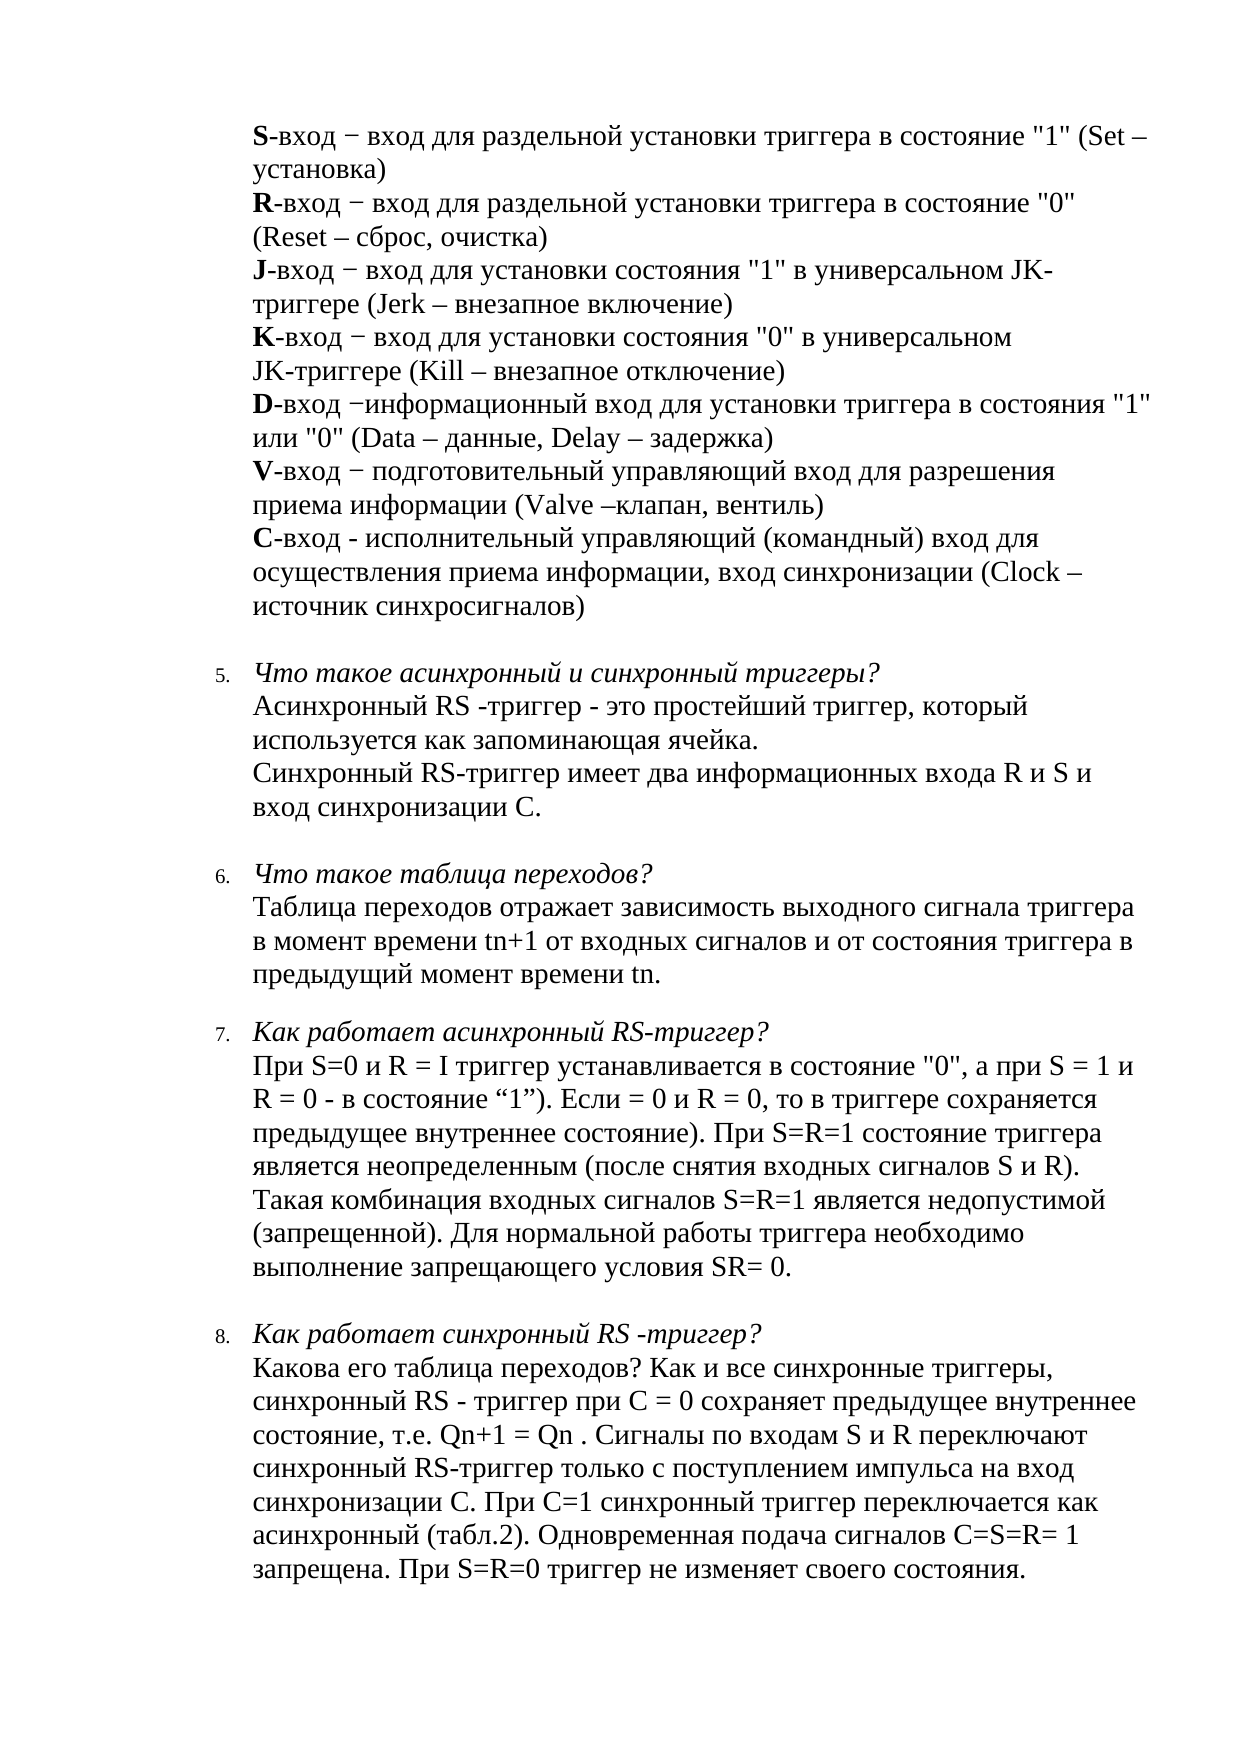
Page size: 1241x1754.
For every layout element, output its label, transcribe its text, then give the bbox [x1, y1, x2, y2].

list V-вход − подготовительный управляющий вход для разрешения приема информации (Valve –клапан, вентиль) [252, 453, 1152, 521]
list Таблица переходов отражает зависимость выходного сигнала триггера в момент времени tn+1 от входных сигналов и от состояния триггера в предыдущий момент времени tn. [252, 889, 1152, 1014]
list C-вход - исполнительный управляющий (командный) вход для осуществления приема информации, вход синхронизации (Clock – источник синхросигналов) [252, 521, 1152, 621]
list Что такое таблица переходов? [215, 856, 1152, 889]
list JK-триггере (Kill – внезапное отключение) [252, 353, 1152, 386]
list R-вход − вход для раздельной установки триггера в состояние "0" (Reset – сброс, очистка) [252, 185, 1152, 252]
list Что такое асинхронный и синхронный триггеры? [215, 655, 1152, 688]
list Как работает асинхронный RS-триггер? [215, 1014, 1152, 1048]
list D-вход −информационный вход для установки триггера в состояния "1" или "0" (Data – данные, Delay – задержка) [252, 386, 1152, 453]
list Как работает синхронный RS -триггер? [215, 1316, 1152, 1350]
list S-вход − вход для раздельной установки триггера в состояние "1" (Set – установка) [252, 118, 1152, 185]
list При S=0 и R = I триггер устанавливается в состояние "0", а при S = 1 и R = 0 - в состояние “1”). Если = 0 и R = 0, то в триггере сохраняется предыдущее внутреннее состояние). При S=R=1 состояние триггера является неопределенным (после снятия входных сигналов S и R). Такая комбинация входных сигналов S=R=1 является недопустимой (запрещенной). Для нормальной работы триггера необходимо выполнение запрещающего условия SR= 0. [252, 1048, 1152, 1283]
list K-вход − вход для установки состояния "0" в универсальном [252, 319, 1152, 353]
list J-вход − вход для установки состояния "1" в универсальном JK-триггере (Jerk – внезапное включение) [252, 252, 1152, 319]
list Какова его таблица переходов? Как и все синхронные триггеры, синхронный RS - триггер при С = 0 сохраняет предыдущее внутреннее состояние, т.е. Qn+1 = Qn . Сигналы по входам S и R переключают синхронный RS-триггер только с поступлением импульса на вход синхронизации С. При С=1 синхронный триггер переключается как асинхронный (табл.2). Одновременная подача сигналов С=S=R= 1 запрещена. При S=R=0 триггер не изменяет своего состояния. [252, 1350, 1152, 1584]
list Синхронный RS-триггер имеет два информационных входа R и S и вход синхронизации С. [252, 755, 1152, 822]
list Асинхронный RS -триггер - это простейший триггер, который используется как запоминающая ячейка. [252, 688, 1152, 755]
